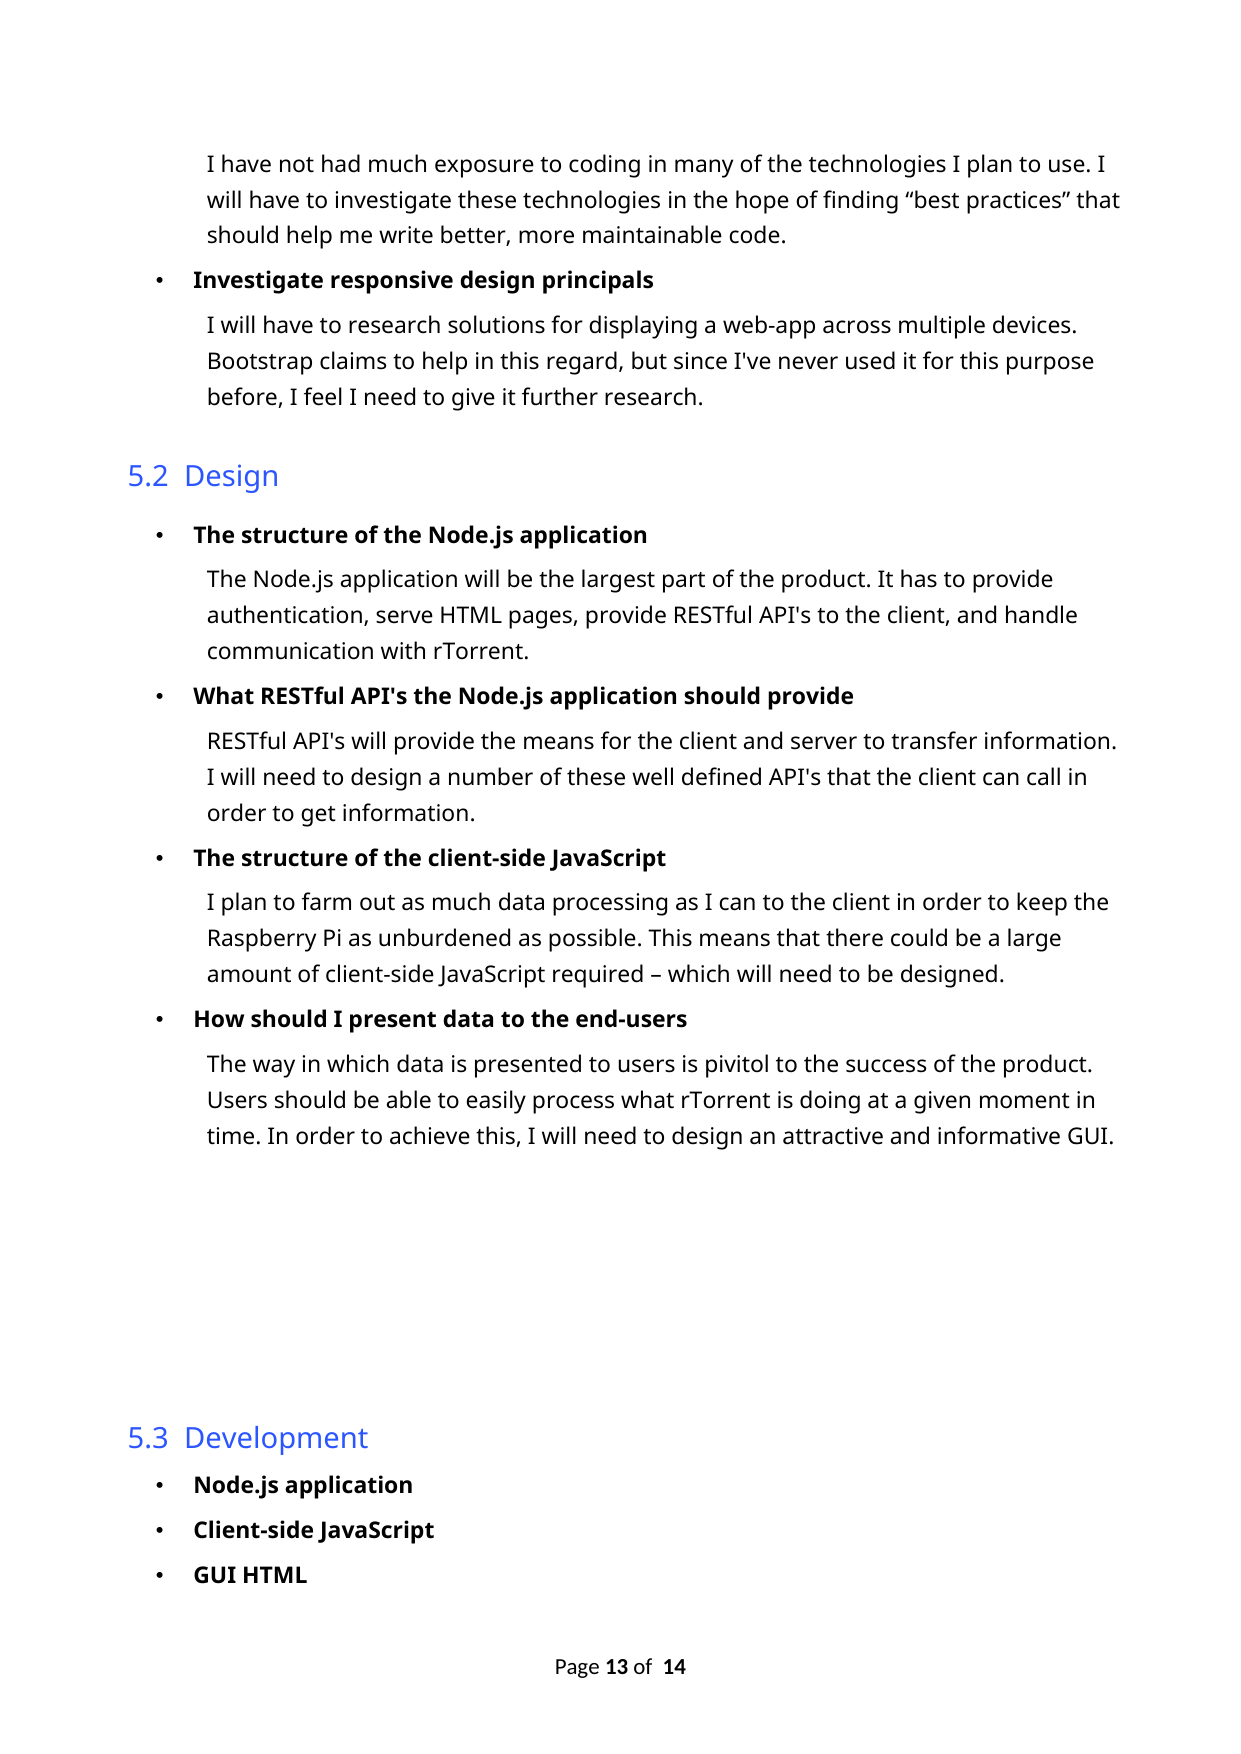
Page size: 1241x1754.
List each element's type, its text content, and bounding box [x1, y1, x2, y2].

subtitle Development [120, 1418, 1122, 1457]
list GUI HTML [156, 1559, 1122, 1590]
list What RESTful API's the Node.js application should provide [156, 680, 1122, 711]
list I plan to farm out as much data processing as I can to the client in order to keep the Raspberry Pi as unburdened as possible. This means that there could be a large amount of client-side JavaScript required – which will need to be designed. [177, 886, 1122, 989]
list The structure of the client-side JavaScript [156, 841, 1122, 873]
list Client-side JavaScript [156, 1514, 1122, 1545]
list The structure of the Node.js application [156, 518, 1122, 550]
list Investigate responsive design principals [156, 264, 1122, 296]
list The way in which data is presented to users is pivitol to the success of the product. Users should be able to easily process what rTorrent is doing at a given moment in time. In order to achieve this, I will need to design an attractive and informative GUI. [177, 1048, 1122, 1151]
list Node.js application [156, 1469, 1122, 1501]
list I will have to research solutions for displaying a web-app across multiple devices. Bootstrap claims to help in this regard, but since I've never used it for this purpose before, I feel I need to give it further research. [177, 309, 1122, 412]
list I have not had much exposure to coding in many of the technologies I plan to use. I will have to investigate these technologies in the hope of finding “best practices” that should help me write better, more maintainable code. [177, 148, 1122, 251]
list How should I present data to the end-users [156, 1003, 1122, 1034]
list The Node.js application will be the largest part of the product. It has to provide authentication, serve HTML pages, provide RESTful API's to the client, and handle communication with rTorrent. [177, 563, 1122, 666]
subtitle Design [120, 455, 1122, 495]
list RESTful API's will provide the means for the client and server to transfer information. I will need to design a number of these well defined API's that the client can call in order to get information. [177, 725, 1122, 828]
